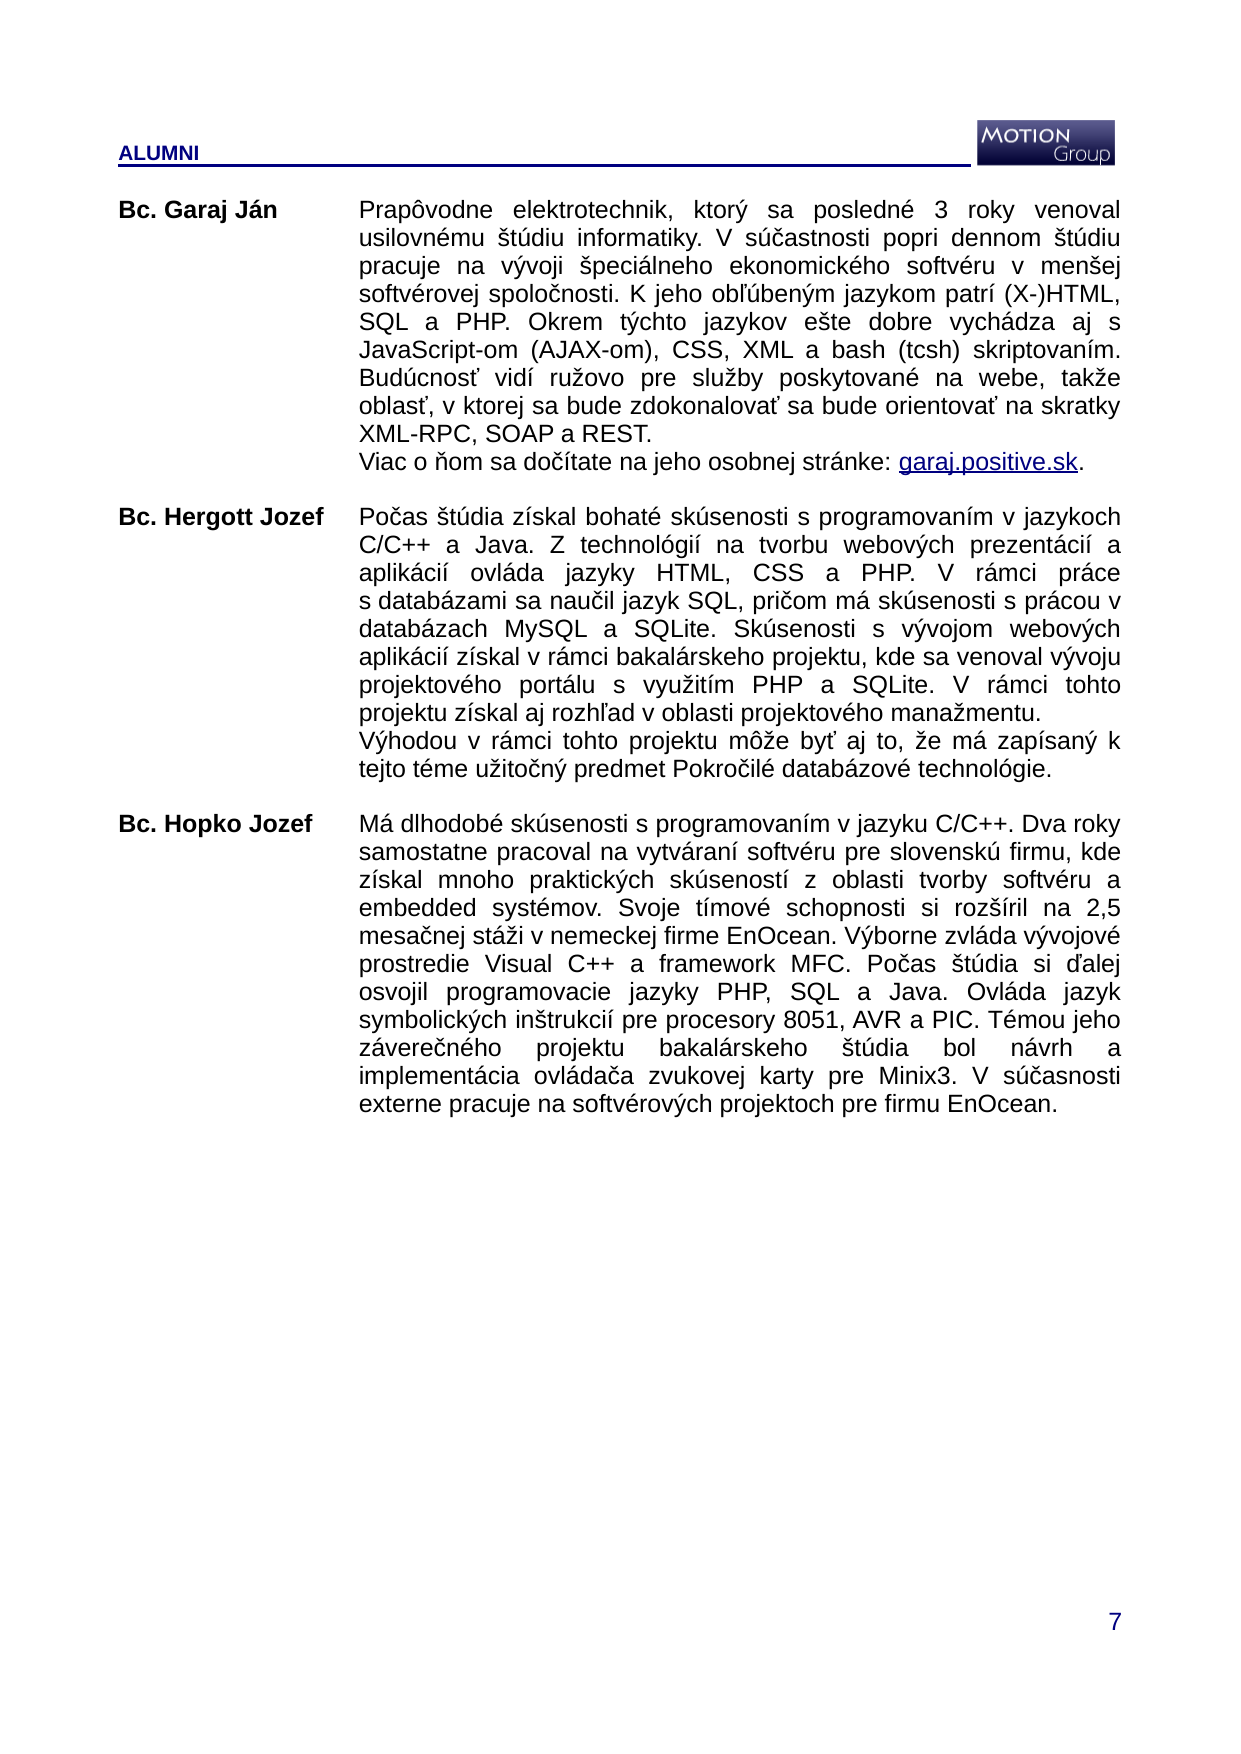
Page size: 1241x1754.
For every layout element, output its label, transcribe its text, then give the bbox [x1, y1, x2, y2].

picture [971, 112, 1122, 172]
subtitle Bc. Hopko Jozef [118, 810, 358, 838]
text Má dlhodobé skúsenosti s programovaním v jazyku C/C++. Dva roky samostatne pracoval na vytváraní softvéru pre slovenskú firmu, kde získal mnoho praktických skúseností z oblasti tvorby softvéru a embedded systémov. Svoje tímové schopnosti si rozšíril na 2,5 mesačnej stáži v nemeckej firme EnOcean. Výborne zvláda vývojové prostredie Visual C++ a framework MFC. Počas štúdia si ďalej osvojil programovacie jazyky PHP, SQL a Java. Ovláda jazyk symbolických inštrukcií pre procesory 8051, AVR a PIC. Témou jeho záverečného projektu bakalárskeho štúdia bol návrh a implementácia ovládača zvukovej karty pre Minix3. V súčasnosti externe pracuje na softvérových projektoch pre firmu EnOcean. [358, 810, 1122, 1117]
text Počas štúdia získal bohaté skúsenosti s programovaním v jazykoch C/C++ a Java. Z technológií na tvorbu webových prezentácií a aplikácií ovláda jazyky HTML, CSS a PHP. V rámci práce s databázami sa naučil jazyk SQL, pričom má skúsenosti s prácou v databázach MySQL a SQLite. Skúsenosti s vývojom webových aplikácií získal v rámci bakalárskeho projektu, kde sa venoval vývoju projektového portálu s využitím PHP a SQLite. V rámci tohto projektu získal aj rozhľad v oblasti projektového manažmentu. [358, 503, 1122, 727]
subtitle Bc. Garaj Ján [118, 196, 358, 224]
text Viac o ňom sa dočítate na jeho osobnej stránke: garaj.positive.sk. [358, 447, 1122, 475]
text Výhodou v rámci tohto projektu môže byť aj to, že má zapísaný k tejto téme užitočný predmet Pokročilé databázové technológie. [358, 727, 1122, 782]
subtitle Bc. Hergott Jozef [118, 503, 358, 531]
text Prapôvodne elektrotechnik, ktorý sa posledné 3 roky venoval usilovnému štúdiu informatiky. V súčastnosti popri dennom štúdiu pracuje na vývoji špeciálneho ekonomického softvéru v menšej softvérovej spoločnosti. K jeho obľúbeným jazykom patrí (X-)HTML, SQL a PHP. Okrem týchto jazykov ešte dobre vychádza aj s JavaScript-om (AJAX-om), CSS, XML a bash (tcsh) skriptovaním. Budúcnosť vidí ružovo pre služby poskytované na webe, takže oblasť, v ktorej sa bude zdokonalovať sa bude orientovať na skratky XML-RPC, SOAP a REST. [358, 196, 1122, 447]
